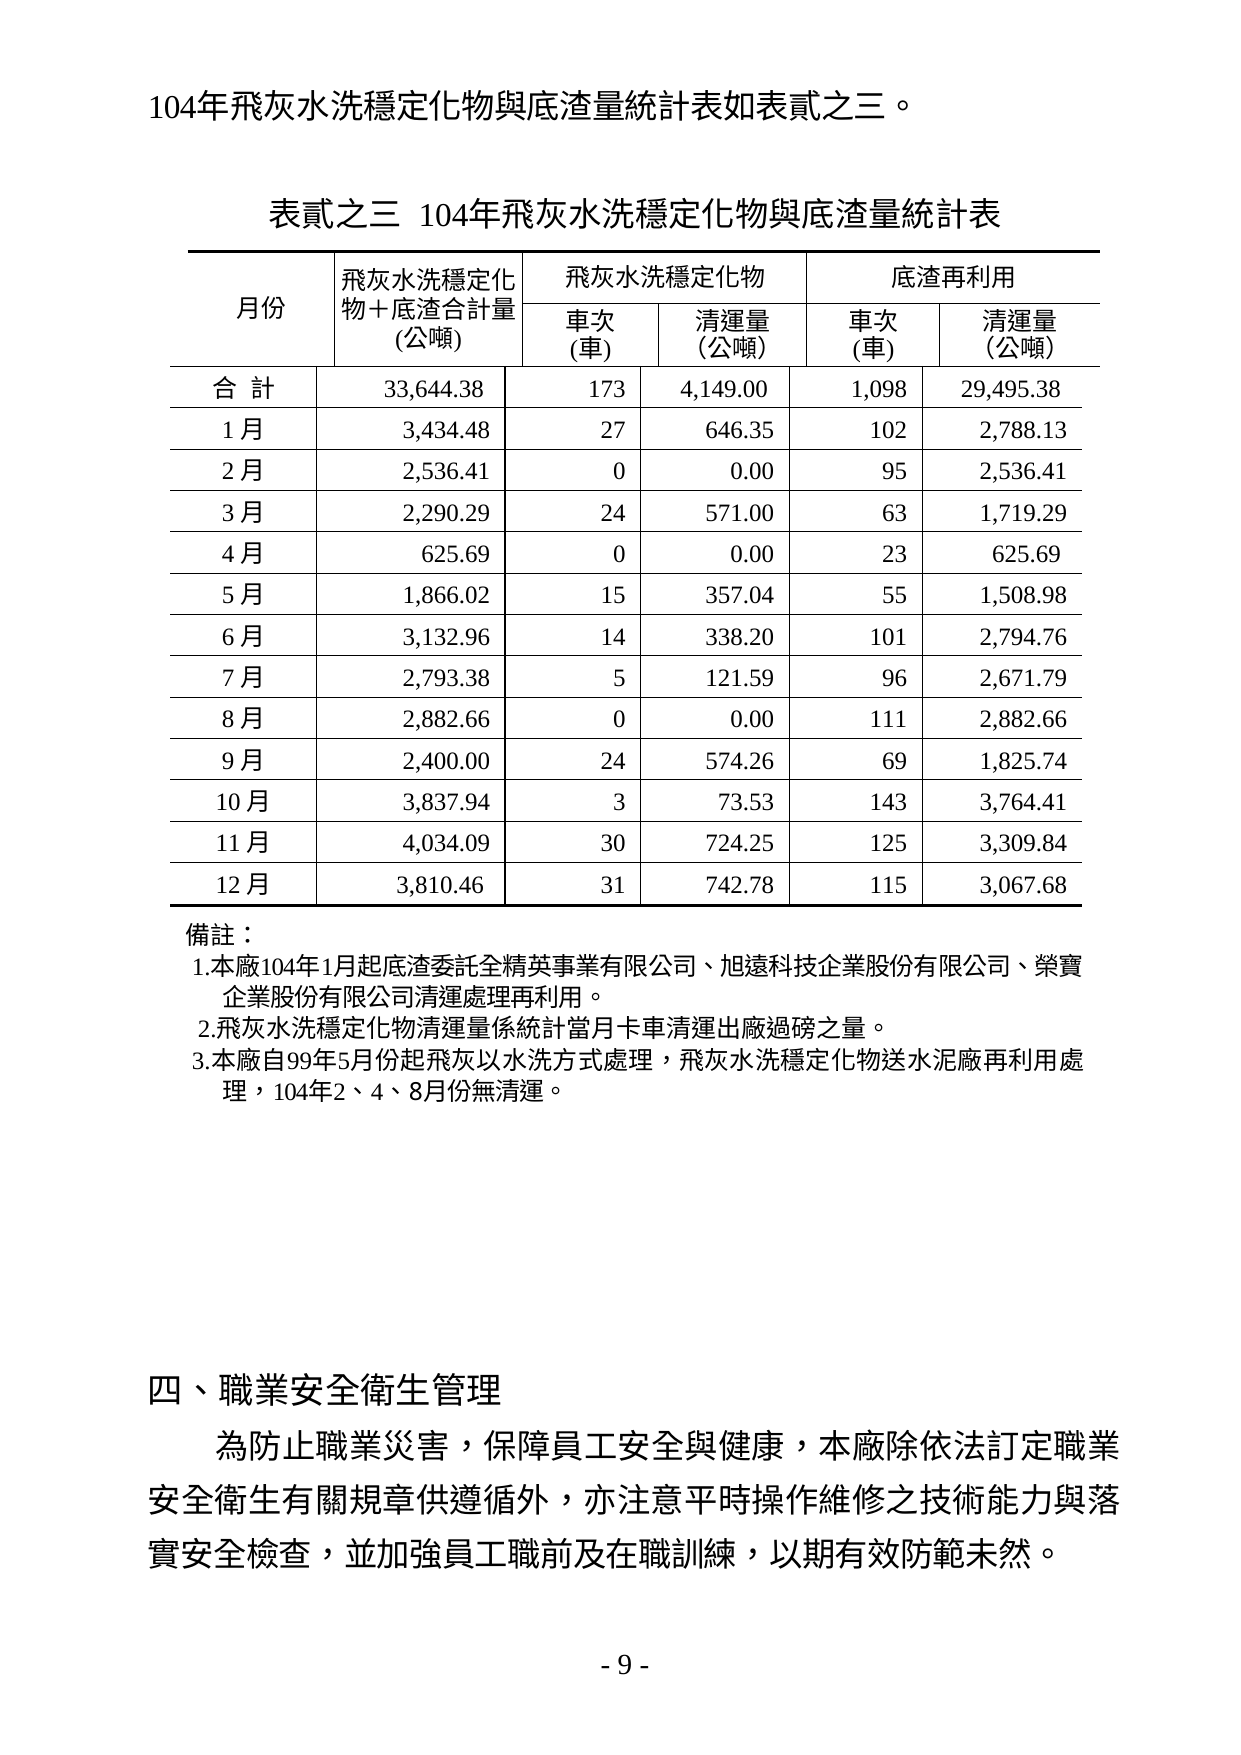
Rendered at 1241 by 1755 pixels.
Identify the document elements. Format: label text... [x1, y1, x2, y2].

table_header 飛灰水洗穩定化物＋底渣合計量 (公噸) [335, 253, 522, 366]
table_cell 29,495.38 [923, 367, 1082, 407]
table_cell [1082, 655, 1100, 697]
table_cell 4 月 [170, 532, 316, 573]
table_cell 724.25 [641, 822, 789, 862]
table_cell 2,794.76 [923, 615, 1082, 655]
table_cell 1,825.74 [923, 739, 1082, 779]
table_cell 2,536.41 [923, 450, 1082, 490]
text 備註： [185, 919, 1085, 950]
table_cell 2,793.38 [317, 656, 504, 697]
table_cell 7 月 [170, 656, 316, 697]
table_cell 0 [506, 450, 640, 490]
text 3.本廠自99年5月份起飛灰以水洗方式處理，飛灰水洗穩定化物送水泥廠再利用處理，104年2、4、8月份無清運。 [185, 1044, 1085, 1107]
table_cell 3,067.68 [923, 863, 1082, 903]
table_cell 2,536.41 [317, 450, 504, 490]
table_cell 95 [790, 450, 922, 490]
table_cell 1 月 [170, 408, 316, 448]
table_cell 3,434.48 [317, 408, 504, 448]
table_cell 125 [790, 822, 922, 862]
table_cell [1082, 862, 1100, 903]
table_cell 23 [790, 532, 922, 573]
table_cell 4,149.00 [641, 367, 789, 407]
table_cell 101 [790, 615, 922, 655]
table_cell 73.53 [641, 780, 789, 821]
table_cell [1082, 531, 1100, 573]
table_cell 24 [506, 491, 640, 531]
table_cell 3,309.84 [923, 822, 1082, 862]
table_cell 清運量 （公噸） [659, 304, 806, 366]
table_cell 27 [506, 408, 640, 448]
table_cell [1082, 738, 1100, 779]
table_cell 合 計 [170, 367, 316, 407]
table_cell [1082, 573, 1100, 614]
table_cell 574.26 [641, 739, 789, 779]
table_cell 2,290.29 [317, 491, 504, 531]
table_cell 車次 (車) [523, 304, 658, 366]
table_cell 2,400.00 [317, 739, 504, 779]
table_cell 0 [506, 698, 640, 738]
table_cell 1,719.29 [923, 491, 1082, 531]
table_cell 96 [790, 656, 922, 697]
table_cell [170, 303, 188, 366]
table_cell 9 月 [170, 739, 316, 779]
table_cell 1,508.98 [923, 574, 1082, 614]
table_cell 0.00 [641, 698, 789, 738]
table_cell 0.00 [641, 532, 789, 573]
table_cell 清運量 （公噸） [940, 304, 1100, 366]
table_cell 5 月 [170, 574, 316, 614]
table_cell 3,764.41 [923, 780, 1082, 821]
table_cell [1082, 697, 1100, 738]
table_cell 143 [790, 780, 922, 821]
table_header 飛灰水洗穩定化物 [523, 253, 806, 303]
table_cell 3 月 [170, 491, 316, 531]
table_header [170, 250, 188, 303]
table_cell 6 月 [170, 615, 316, 655]
table_cell [1082, 490, 1100, 531]
table_cell 742.78 [641, 863, 789, 903]
table_cell 33,644.38 [317, 367, 504, 407]
table_cell 2,671.79 [923, 656, 1082, 697]
text 1.本廠104年1月起底渣委託全精英事業有限公司、旭遠科技企業股份有限公司、榮寶企業股份有限公司清運處理再利用。 [185, 950, 1085, 1013]
table_cell [1082, 407, 1100, 448]
text 表貳之三 104年飛灰水洗穩定化物與底渣量統計表 [148, 183, 1122, 237]
table_cell 338.20 [641, 615, 789, 655]
table_cell 0 [506, 532, 640, 573]
table_cell 625.69 [317, 532, 504, 573]
table_cell [1082, 821, 1100, 862]
table_cell 2,882.66 [923, 698, 1082, 738]
table_cell 0.00 [641, 450, 789, 490]
table_cell 30 [506, 822, 640, 862]
table_cell 2 月 [170, 450, 316, 490]
table_cell 1,866.02 [317, 574, 504, 614]
table_cell 31 [506, 863, 640, 903]
table_cell 10 月 [170, 780, 316, 821]
table_cell [1082, 614, 1100, 655]
table_header 底渣再利用 [807, 253, 1100, 303]
text 本廠自99年5月起飛灰經水洗穩定化處理至檢驗合格，再送水泥廠再利用處理，底渣則自94年8月起已全數委託再利用機構處理。104年飛灰水洗穩定化物與底渣量統計表如表貳之三。 [148, 75, 1122, 129]
table_header 月份 [188, 253, 334, 366]
table_cell 69 [790, 739, 922, 779]
table_cell 625.69 [923, 532, 1082, 573]
table_cell 車次 (車) [807, 304, 939, 366]
table_cell 111 [790, 698, 922, 738]
table_cell 646.35 [641, 408, 789, 448]
table_cell 14 [506, 615, 640, 655]
table_cell 3,132.96 [317, 615, 504, 655]
table_cell 15 [506, 574, 640, 614]
text 2.飛灰水洗穩定化物清運量係統計當月卡車清運出廠過磅之量。 [198, 1013, 1085, 1044]
table_cell 571.00 [641, 491, 789, 531]
table_cell 3 [506, 780, 640, 821]
table_cell 55 [790, 574, 922, 614]
table_cell 1,098 [790, 367, 922, 407]
table_cell 2,882.66 [317, 698, 504, 738]
table_cell 173 [506, 367, 640, 407]
table_cell 5 [506, 656, 640, 697]
table_cell 115 [790, 863, 922, 903]
table_cell 4,034.09 [317, 822, 504, 862]
table_cell 2,788.13 [923, 408, 1082, 448]
table_cell 12 月 [170, 863, 316, 903]
table_cell 3,810.46 [317, 863, 504, 903]
table_cell 102 [790, 408, 922, 448]
table_cell [1082, 449, 1100, 490]
text 四、職業安全衛生管理 [148, 1357, 1122, 1415]
table_cell 24 [506, 739, 640, 779]
table_cell 11 月 [170, 822, 316, 862]
table_cell 63 [790, 491, 922, 531]
text 為防止職業災害，保障員工安全與健康，本廠除依法訂定職業安全衛生有關規章供遵循外，亦注意平時操作維修之技術能力與落實安全檢查，並加強員工職前及在職訓練，以期有效防範未然。 [148, 1415, 1122, 1577]
table_cell 121.59 [641, 656, 789, 697]
table_cell 3,837.94 [317, 780, 504, 821]
table_cell 357.04 [641, 574, 789, 614]
table_cell [1082, 779, 1100, 821]
table_cell [1082, 367, 1100, 407]
table_cell 8 月 [170, 698, 316, 738]
